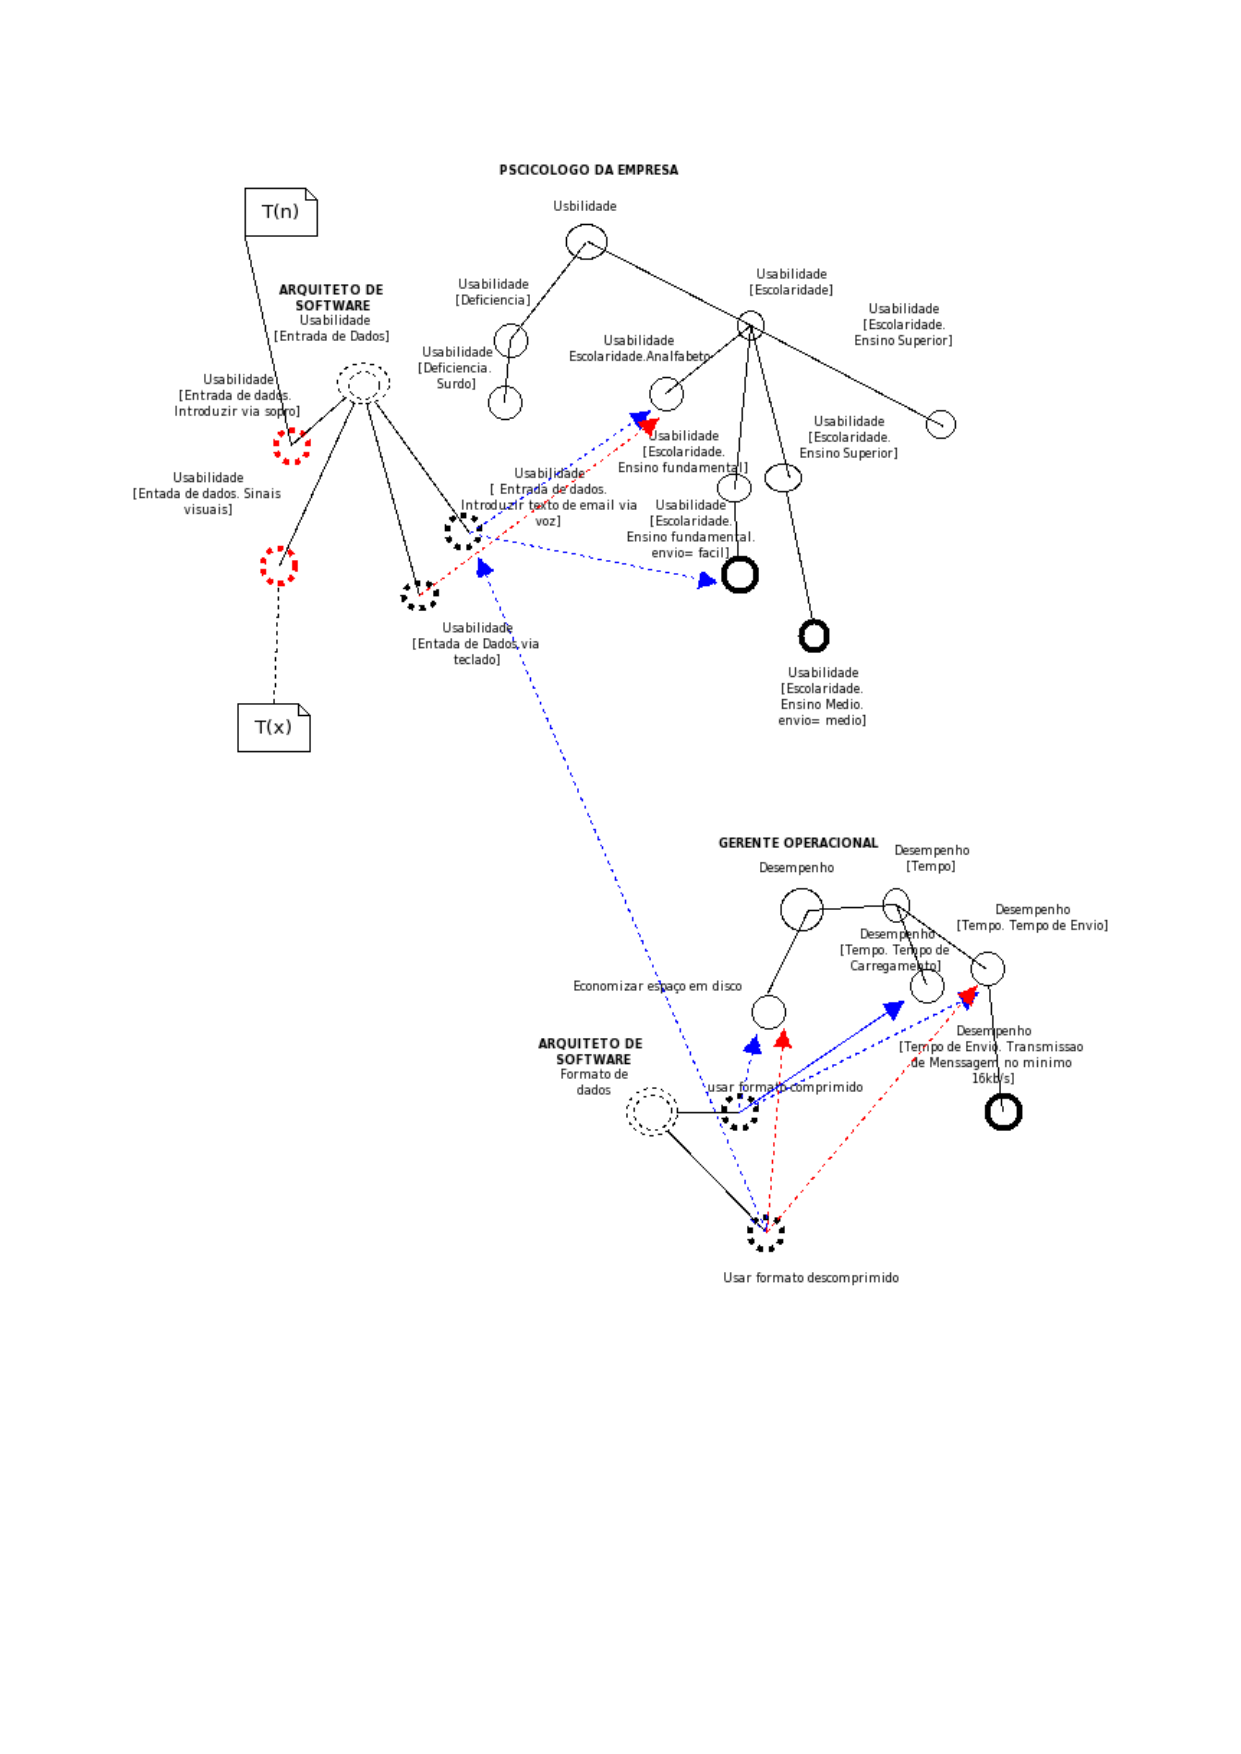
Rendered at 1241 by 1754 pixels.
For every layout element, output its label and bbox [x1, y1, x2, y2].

picture [118, 146, 1122, 1297]
